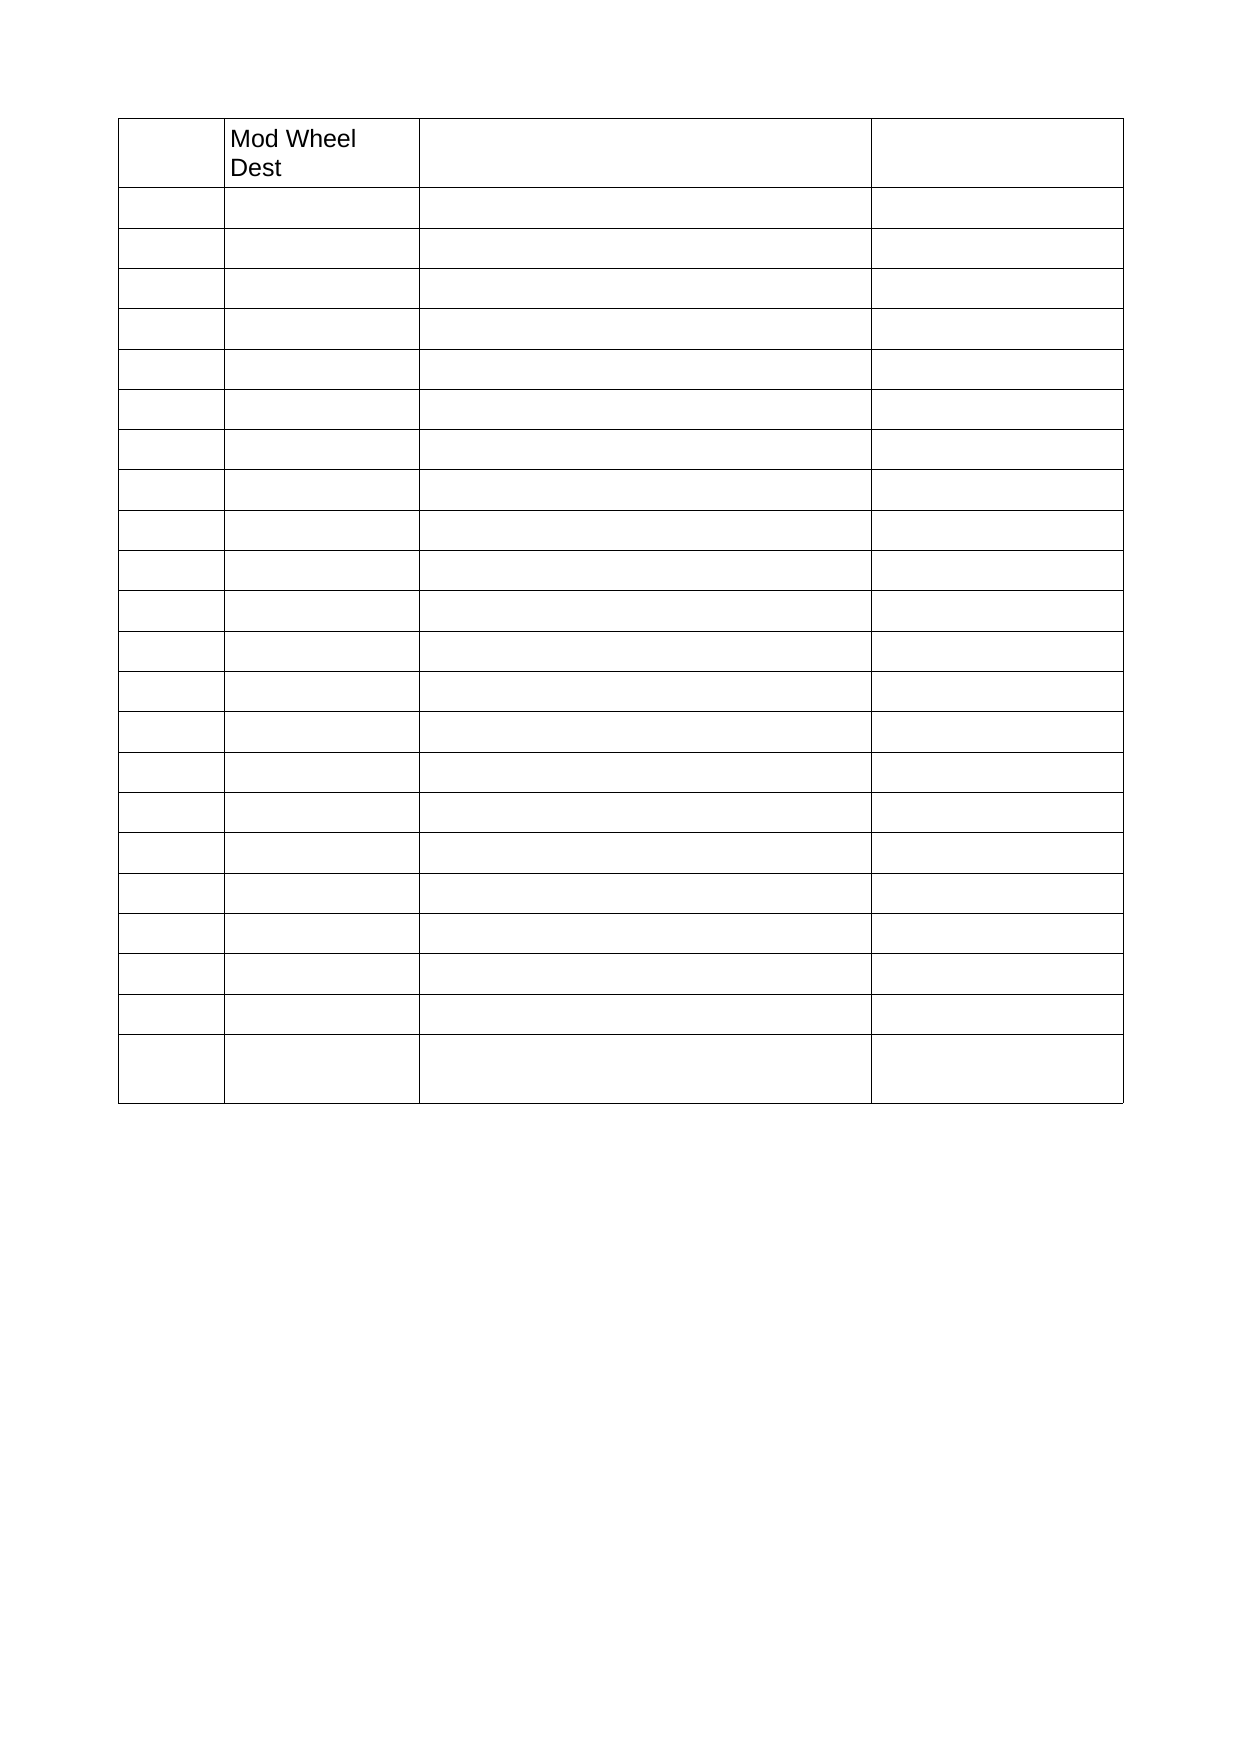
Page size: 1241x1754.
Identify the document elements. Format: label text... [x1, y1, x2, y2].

table_cell [225, 874, 419, 913]
table_cell [225, 229, 419, 268]
table_cell [872, 119, 1123, 187]
table_cell [119, 632, 224, 671]
table_cell [420, 672, 871, 711]
table_cell [119, 309, 224, 348]
table_cell [420, 632, 871, 671]
table_cell [225, 914, 419, 953]
table_cell [872, 188, 1123, 227]
table_cell [420, 229, 871, 268]
table_cell [225, 793, 419, 832]
table_cell [872, 995, 1123, 1034]
table_cell [872, 793, 1123, 832]
table_cell [119, 269, 224, 308]
table_cell [225, 470, 419, 510]
table_cell [420, 269, 871, 308]
table_cell [420, 188, 871, 227]
table_cell [119, 430, 224, 469]
table_cell [225, 430, 419, 469]
table_cell [872, 874, 1123, 913]
table_cell [119, 350, 224, 389]
table_cell [872, 1035, 1123, 1103]
table_cell [119, 995, 224, 1034]
table_cell [872, 954, 1123, 993]
table_cell [420, 430, 871, 469]
table_cell [872, 229, 1123, 268]
table_cell [225, 591, 419, 631]
table_cell [872, 511, 1123, 550]
table_cell [119, 954, 224, 993]
table_cell [872, 914, 1123, 953]
table_cell [420, 390, 871, 429]
table_cell [119, 914, 224, 953]
table_cell [119, 591, 224, 631]
table_cell [225, 390, 419, 429]
table_cell [119, 712, 224, 752]
table_cell [420, 833, 871, 872]
table_cell [420, 470, 871, 510]
table_cell [872, 833, 1123, 872]
table_cell [420, 712, 871, 752]
table_cell Mod Wheel Dest [225, 119, 419, 187]
table_cell [420, 591, 871, 631]
table_cell [872, 390, 1123, 429]
table_cell [872, 470, 1123, 510]
table_cell [119, 119, 224, 187]
table_cell [420, 793, 871, 832]
table_cell [225, 350, 419, 389]
table_cell [119, 188, 224, 227]
table_cell [872, 672, 1123, 711]
table_cell [420, 551, 871, 590]
table_cell [420, 350, 871, 389]
table_cell [119, 470, 224, 510]
table_cell [420, 1035, 871, 1103]
table_cell [225, 632, 419, 671]
table_cell [119, 390, 224, 429]
table_cell [119, 551, 224, 590]
table_cell [225, 672, 419, 711]
table_cell [225, 712, 419, 752]
table_cell [119, 672, 224, 711]
table_cell [225, 995, 419, 1034]
table_cell [872, 753, 1123, 792]
table_cell [119, 753, 224, 792]
table_cell [119, 229, 224, 268]
table_cell [119, 1035, 224, 1103]
table_cell [872, 591, 1123, 631]
table_cell [872, 309, 1123, 348]
table_cell [872, 551, 1123, 590]
table_cell [225, 269, 419, 308]
table_cell [420, 995, 871, 1034]
table_cell [225, 954, 419, 993]
table_cell [420, 511, 871, 550]
table_cell [872, 269, 1123, 308]
table_cell [872, 712, 1123, 752]
table_cell [225, 833, 419, 872]
table_cell [420, 119, 871, 187]
table_cell [420, 309, 871, 348]
table_cell [420, 954, 871, 993]
table_cell [119, 793, 224, 832]
table_cell [420, 914, 871, 953]
table_cell [420, 874, 871, 913]
table_cell [872, 430, 1123, 469]
table_cell [872, 350, 1123, 389]
table_cell [119, 511, 224, 550]
table_cell [225, 309, 419, 348]
table_cell [225, 1035, 419, 1103]
table_cell [225, 551, 419, 590]
table_cell [119, 833, 224, 872]
table_cell [872, 632, 1123, 671]
table_cell [225, 511, 419, 550]
table_cell [225, 188, 419, 227]
table_cell [119, 874, 224, 913]
table_cell [225, 753, 419, 792]
table_cell [420, 753, 871, 792]
